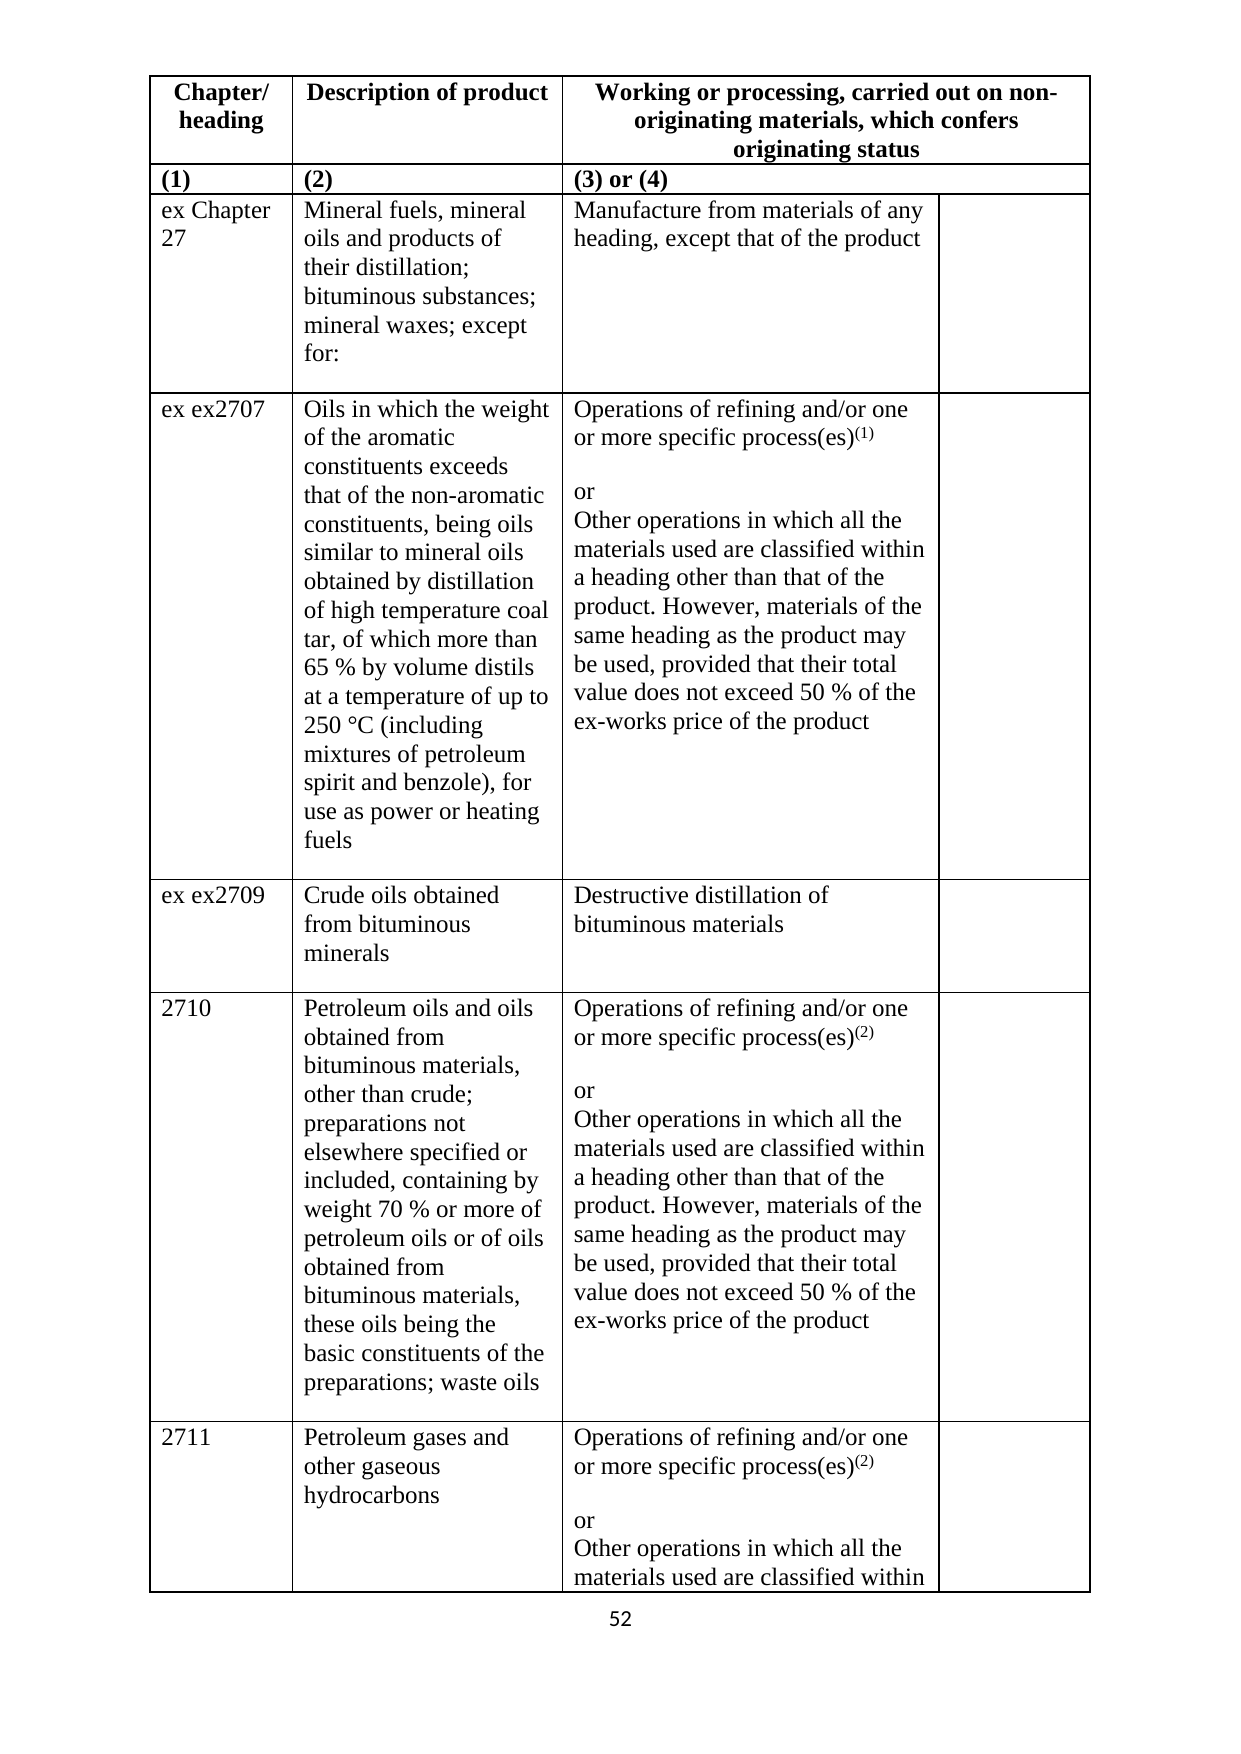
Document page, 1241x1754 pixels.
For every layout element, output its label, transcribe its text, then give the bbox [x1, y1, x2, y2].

table_cell Petroleum oils and oils obtained from bituminous materials, other than crude; preparations not elsewhere specified or included, containing by weight 70 % or more of petroleum oils or of oils obtained from bituminous materials, these oils being the basic constituents of the preparations; waste oils [293, 993, 562, 1421]
table_cell 2711 [151, 1422, 292, 1591]
table_cell Operations of refining and/or one or more specific process(es)(1) or Other operations in which all the materials used are classified within a heading other than that of the product. However, materials of the same heading as the product may be used, provided that their total value does not exceed 50 % of the ex-works price of the product [563, 394, 938, 879]
table_cell 2710 [151, 993, 292, 1421]
table_cell Petroleum gases and other gaseous hydrocarbons [293, 1422, 562, 1591]
table_cell Destructive distillation of bituminous materials [563, 880, 938, 992]
table_cell (1) [151, 165, 292, 193]
table_cell [940, 880, 1089, 992]
table_cell ex ex2709 [151, 880, 292, 992]
table_cell [940, 195, 1089, 392]
table_cell (3) or (4) [563, 165, 1089, 193]
table_cell [940, 993, 1089, 1421]
table_cell Operations of refining and/or one or more specific process(es)(2) or Other operations in which all the materials used are classified within [563, 1422, 938, 1591]
table_cell ex ex2707 [151, 394, 292, 879]
table_header Working or processing, carried out on non-originating materials, which confers originating status [563, 77, 1089, 163]
table_cell [940, 394, 1089, 879]
table_cell Mineral fuels, mineral oils and products of their distillation; bituminous substances; mineral waxes; except for: [293, 195, 562, 392]
table_header Description of product [293, 77, 562, 163]
table_cell (2) [293, 165, 562, 193]
table_cell Manufacture from materials of any heading, except that of the product [563, 195, 938, 392]
table_cell Oils in which the weight of the aromatic constituents exceeds that of the non-aromatic constituents, being oils similar to mineral oils obtained by distillation of high temperature coal tar, of which more than 65 % by volume distils at a temperature of up to 250 °C (including mixtures of petroleum spirit and benzole), for use as power or heating fuels [293, 394, 562, 879]
table_cell Crude oils obtained from bituminous minerals [293, 880, 562, 992]
table_header Chapter/ heading [151, 77, 292, 163]
table_cell [940, 1422, 1089, 1591]
table_cell ex Chapter 27 [151, 195, 292, 392]
table_cell Operations of refining and/or one or more specific process(es)(2) or Other operations in which all the materials used are classified within a heading other than that of the product. However, materials of the same heading as the product may be used, provided that their total value does not exceed 50 % of the ex-works price of the product [563, 993, 938, 1421]
